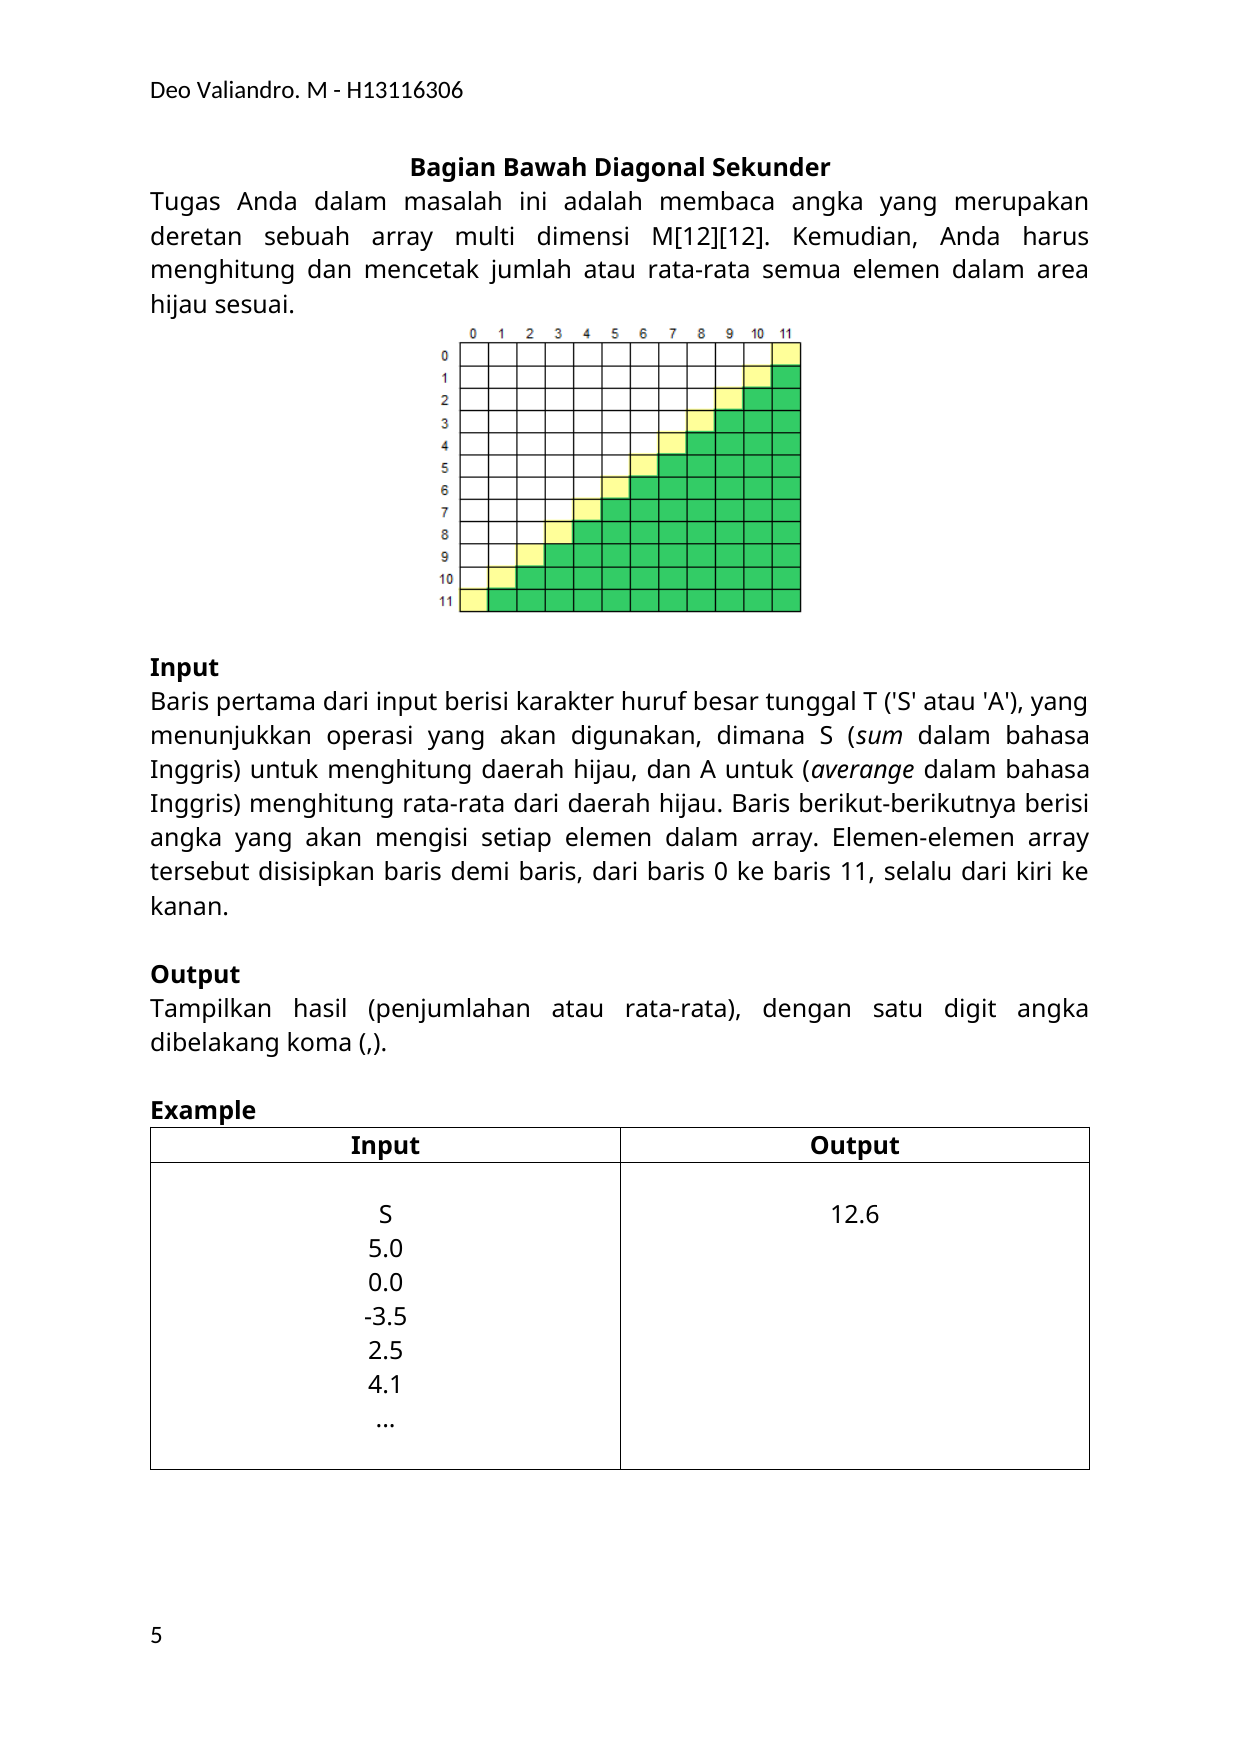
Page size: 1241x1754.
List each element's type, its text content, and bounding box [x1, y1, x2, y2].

table_header Input [151, 1128, 620, 1162]
text Input [150, 650, 1090, 684]
picture [435, 320, 805, 616]
text Output [150, 956, 1090, 990]
text Example [150, 1092, 1090, 1127]
text Tampilkan hasil (penjumlahan atau rata-rata), dengan satu digit angka dibelakang koma (,). [150, 990, 1090, 1058]
text Bagian Bawah Diagonal Sekunder [150, 150, 1090, 184]
text Baris pertama dari input berisi karakter huruf besar tunggal T ('S' atau 'A'), yang menunjukkan operasi yang akan digunakan, dimana S (sum dalam bahasa Inggris) untuk menghitung daerah hijau, dan A untuk (averange dalam bahasa Inggris) menghitung rata-rata dari daerah hijau. Baris berikut-berikutnya berisi angka yang akan mengisi setiap elemen dalam array. Elemen-elemen array tersebut disisipkan baris demi baris, dari baris 0 ke baris 11, selalu dari kiri ke kanan. [150, 684, 1090, 922]
table_header Output [621, 1128, 1089, 1162]
text Tugas Anda dalam masalah ini adalah membaca angka yang merupakan deretan sebuah array multi dimensi M[12][12]. Kemudian, Anda harus menghitung dan mencetak jumlah atau rata-rata semua elemen dalam area hijau sesuai. [150, 184, 1090, 320]
table_cell S 5.0 0.0 -3.5 2.5 4.1 ... [151, 1163, 620, 1469]
table_cell 12.6 [621, 1163, 1089, 1469]
